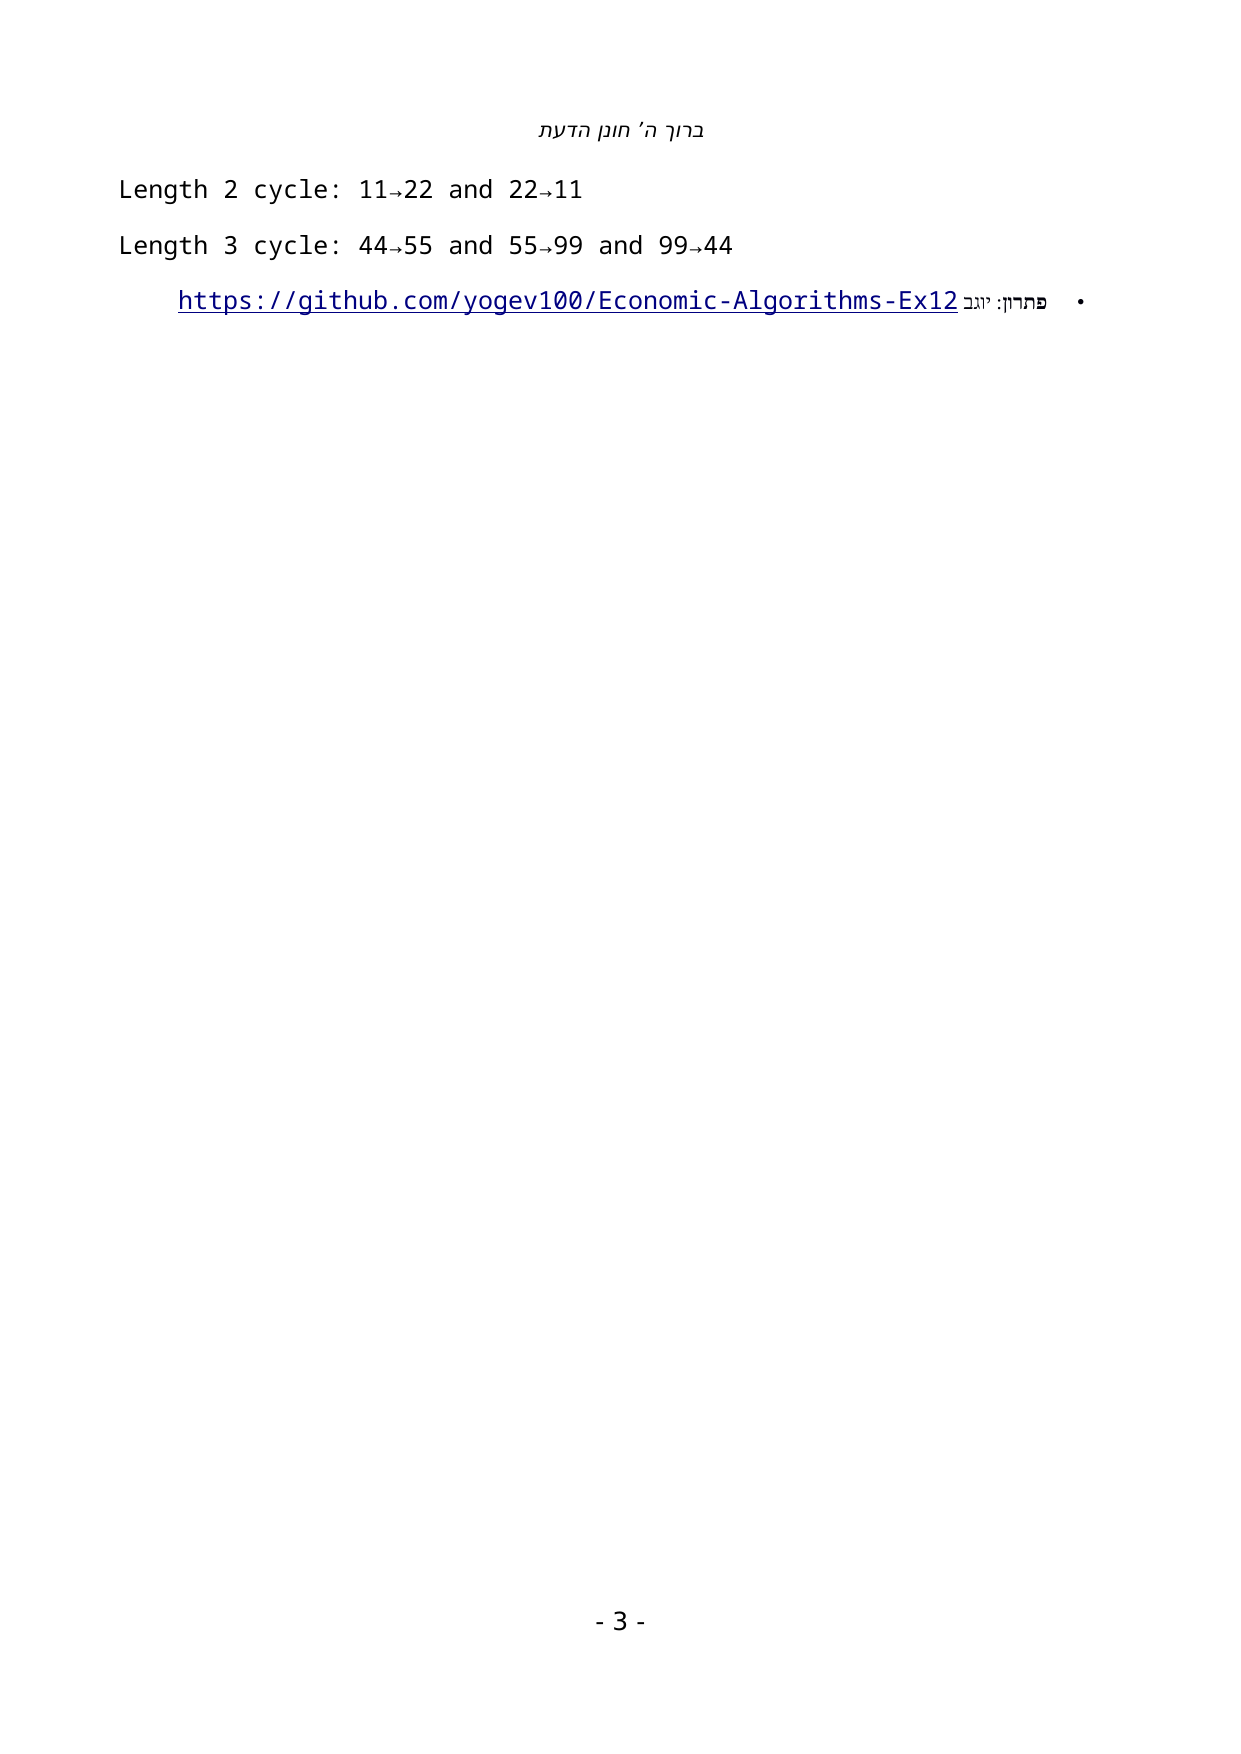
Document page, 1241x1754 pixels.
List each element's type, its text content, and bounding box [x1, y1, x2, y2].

text Length 3 cycle: 44→55 and 55→99 and 99→44 [118, 227, 1122, 261]
list פתרון: יוגב https://github.com/yogev100/Economic-Algorithms-Ex12 [118, 283, 1084, 317]
text Length 2 cycle: 11→22 and 22→11 [118, 172, 1122, 206]
